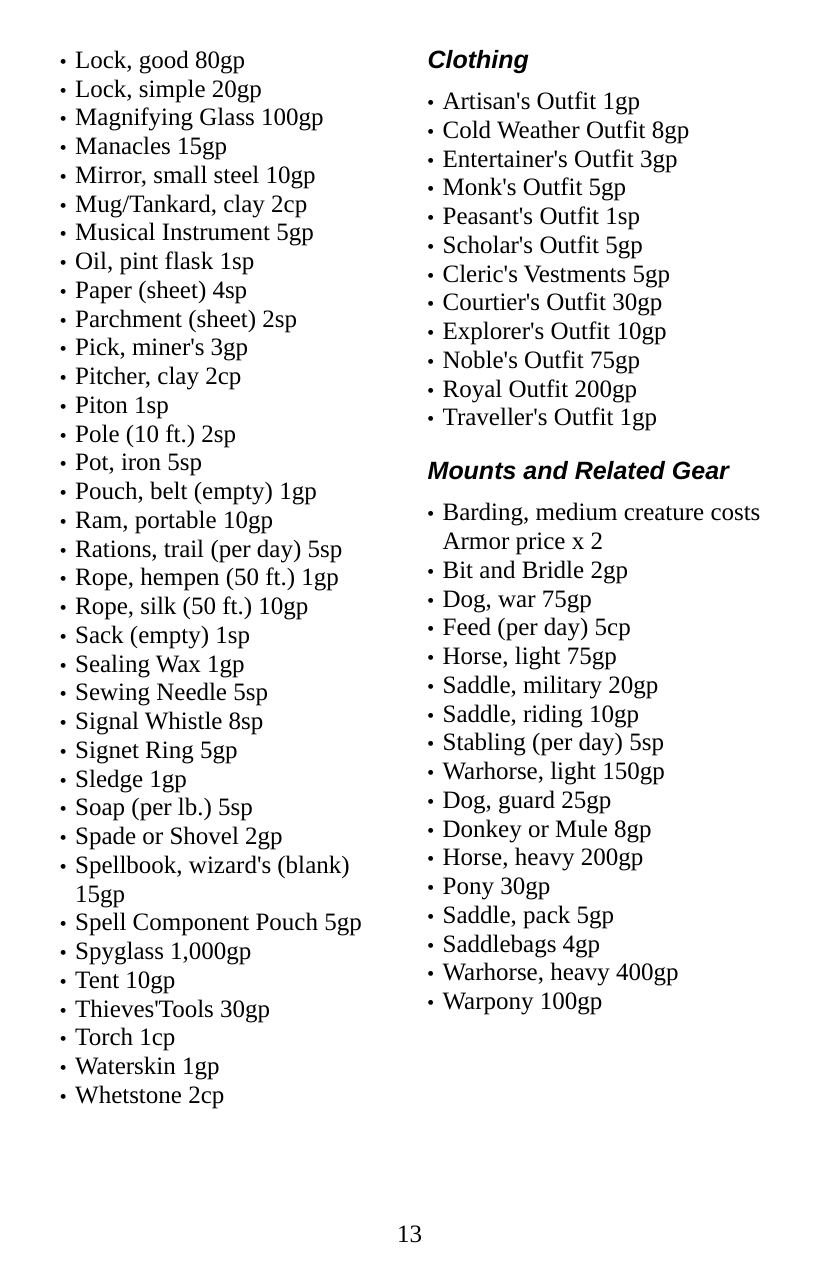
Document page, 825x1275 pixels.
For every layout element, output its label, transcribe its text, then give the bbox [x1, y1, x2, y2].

list Ram, portable 10gp [60, 505, 397, 534]
list Barding, medium creature costs Armor price x 2 [427, 497, 765, 555]
list Entertainer's Outfit 3gp [427, 144, 765, 172]
list Scholar's Outfit 5gp [427, 230, 765, 259]
list Pot, iron 5sp [60, 447, 397, 476]
list Musical Instrument 5gp [60, 217, 397, 246]
list Explorer's Outfit 10gp [427, 316, 765, 345]
list Waterskin 1gp [60, 1051, 397, 1080]
list Bit and Bridle 2gp [427, 555, 765, 584]
list Rope, silk (50 ft.) 10gp [60, 591, 397, 620]
subtitle Mounts and Related Gear [427, 456, 765, 485]
list Signet Ring 5gp [60, 735, 397, 764]
list Pole (10 ft.) 2sp [60, 419, 397, 447]
list Saddle, pack 5gp [427, 900, 765, 929]
list Dog, guard 25gp [427, 785, 765, 814]
list Sledge 1gp [60, 764, 397, 792]
list Noble's Outfit 75gp [427, 345, 765, 374]
list Pick, miner's 3gp [60, 332, 397, 361]
list Parchment (sheet) 2sp [60, 304, 397, 332]
list Whetstone 2cp [60, 1080, 397, 1109]
list Artisan's Outfit 1gp [427, 86, 765, 115]
list Paper (sheet) 4sp [60, 275, 397, 304]
list Saddle, riding 10gp [427, 699, 765, 727]
list Tent 10gp [60, 965, 397, 994]
list Pouch, belt (empty) 1gp [60, 476, 397, 505]
list Peasant's Outfit 1sp [427, 201, 765, 230]
list Piton 1sp [60, 390, 397, 419]
list Royal Outfit 200gp [427, 374, 765, 402]
list Sewing Needle 5sp [60, 677, 397, 706]
list Oil, pint flask 1sp [60, 246, 397, 275]
list Courtier's Outfit 30gp [427, 287, 765, 316]
list Cleric's Vestments 5gp [427, 259, 765, 287]
list Pitcher, clay 2cp [60, 361, 397, 390]
list Sealing Wax 1gp [60, 649, 397, 677]
list Feed (per day) 5cp [427, 612, 765, 641]
list Pony 30gp [427, 871, 765, 900]
list Horse, heavy 200gp [427, 842, 765, 871]
list Warpony 100gp [427, 986, 765, 1015]
list Warhorse, heavy 400gp [427, 957, 765, 986]
list Monk's Outfit 5gp [427, 172, 765, 201]
list Magnifying Glass 100gp [60, 102, 397, 131]
list Mirror, small steel 10gp [60, 160, 397, 189]
list Spellbook, wizard's (blank) 15gp [60, 850, 397, 907]
list Manacles 15gp [60, 131, 397, 160]
subtitle Clothing [427, 45, 765, 74]
list Mug/Tankard, clay 2cp [60, 189, 397, 217]
list Lock, good 80gp [60, 45, 397, 74]
list Rations, trail (per day) 5sp [60, 534, 397, 562]
list Rope, hempen (50 ft.) 1gp [60, 562, 397, 591]
list Horse, light 75gp [427, 641, 765, 670]
list Spade or Shovel 2gp [60, 821, 397, 850]
list Torch 1cp [60, 1022, 397, 1051]
list Saddle, military 20gp [427, 670, 765, 699]
list Cold Weather Outfit 8gp [427, 115, 765, 144]
list Lock, simple 20gp [60, 74, 397, 102]
list Thieves'Tools 30gp [60, 994, 397, 1022]
list Soap (per lb.) 5sp [60, 792, 397, 821]
list Stabling (per day) 5sp [427, 727, 765, 756]
list Signal Whistle 8sp [60, 706, 397, 735]
list Spyglass 1,000gp [60, 936, 397, 965]
list Dog, war 75gp [427, 584, 765, 612]
list Traveller's Outfit 1gp [427, 402, 765, 431]
list Spell Component Pouch 5gp [60, 907, 397, 936]
list Saddlebags 4gp [427, 929, 765, 957]
list Sack (empty) 1sp [60, 620, 397, 649]
list Donkey or Mule 8gp [427, 814, 765, 842]
list Warhorse, light 150gp [427, 756, 765, 785]
